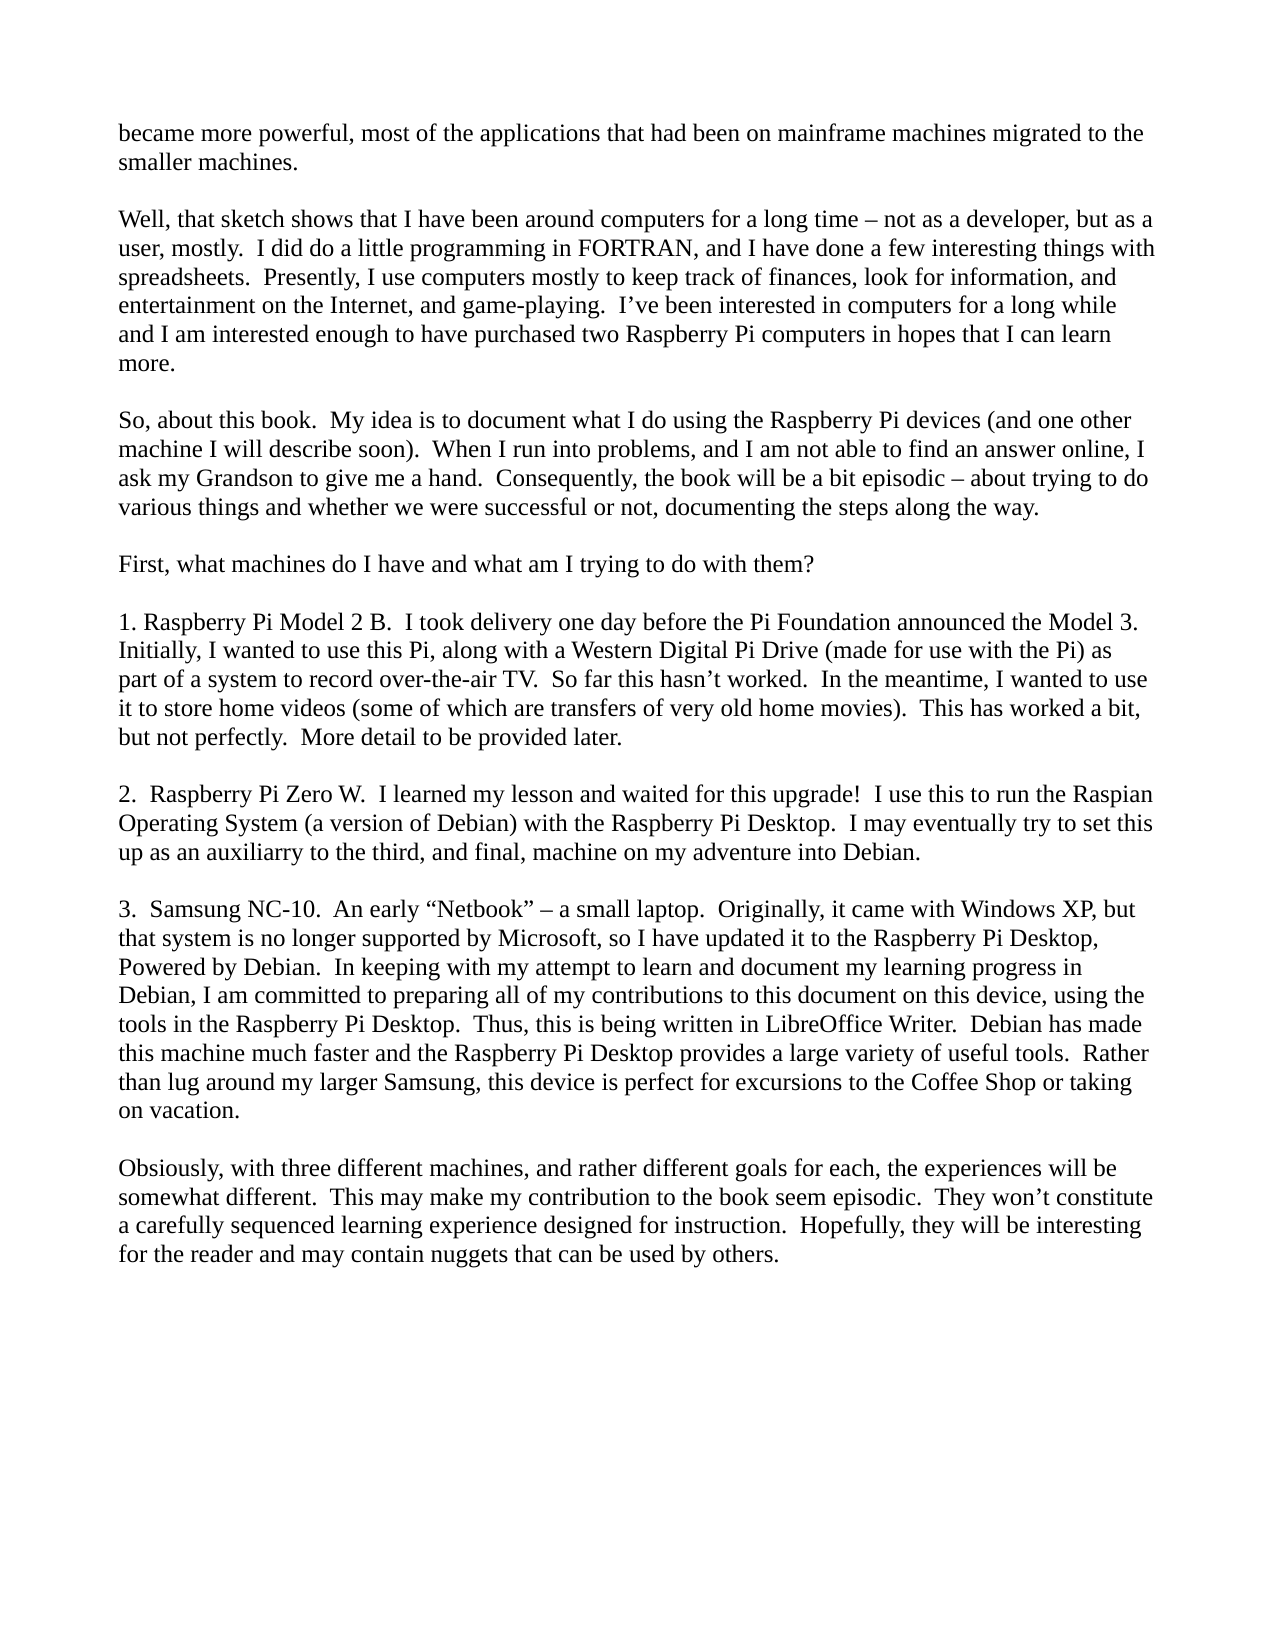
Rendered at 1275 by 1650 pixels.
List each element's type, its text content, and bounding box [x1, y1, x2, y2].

text 2. Raspberry Pi Zero W. I learned my lesson and waited for this upgrade! I use this to run the Raspian Operating System (a version of Debian) with the Raspberry Pi Desktop. I may eventually try to set this up as an auxiliarry to the third, and final, machine on my adventure into Debian. [118, 779, 1157, 866]
text So, about this book. My idea is to document what I do using the Raspberry Pi devices (and one other machine I will describe soon). When I run into problems, and I am not able to find an answer online, I ask my Grandson to give me a hand. Consequently, the book will be a bit episodic – about trying to do various things and whether we were successful or not, documenting the steps along the way. [118, 406, 1157, 521]
text became more powerful, most of the applications that had been on mainframe machines migrated to the smaller machines. [118, 118, 1157, 176]
text First, what machines do I have and what am I trying to do with them? [118, 549, 1157, 578]
text 3. Samsung NC-10. An early “Netbook” – a small laptop. Originally, it came with Windows XP, but that system is no longer supported by Microsoft, so I have updated it to the Raspberry Pi Desktop, Powered by Debian. In keeping with my attempt to learn and document my learning progress in Debian, I am committed to preparing all of my contributions to this document on this device, using the tools in the Raspberry Pi Desktop. Thus, this is being written in LibreOffice Writer. Debian has made this machine much faster and the Raspberry Pi Desktop provides a large variety of useful tools. Rather than lug around my larger Samsung, this device is perfect for excursions to the Coffee Shop or taking on vacation. [118, 894, 1157, 1124]
text Obsiously, with three different machines, and rather different goals for each, the experiences will be somewhat different. This may make my contribution to the book seem episodic. They won’t constitute a carefully sequenced learning experience designed for instruction. Hopefully, they will be interesting for the reader and may contain nuggets that can be used by others. [118, 1153, 1157, 1268]
text 1. Raspberry Pi Model 2 B. I took delivery one day before the Pi Foundation announced the Model 3. Initially, I wanted to use this Pi, along with a Western Digital Pi Drive (made for use with the Pi) as part of a system to record over-the-air TV. So far this hasn’t worked. In the meantime, I wanted to use it to store home videos (some of which are transfers of very old home movies). This has worked a bit, but not perfectly. More detail to be provided later. [118, 607, 1157, 751]
text Well, that sketch shows that I have been around computers for a long time – not as a developer, but as a user, mostly. I did do a little programming in FORTRAN, and I have done a few interesting things with spreadsheets. Presently, I use computers mostly to keep track of finances, look for information, and entertainment on the Internet, and game-playing. I’ve been interested in computers for a long while and I am interested enough to have purchased two Raspberry Pi computers in hopes that I can learn more. [118, 204, 1157, 377]
